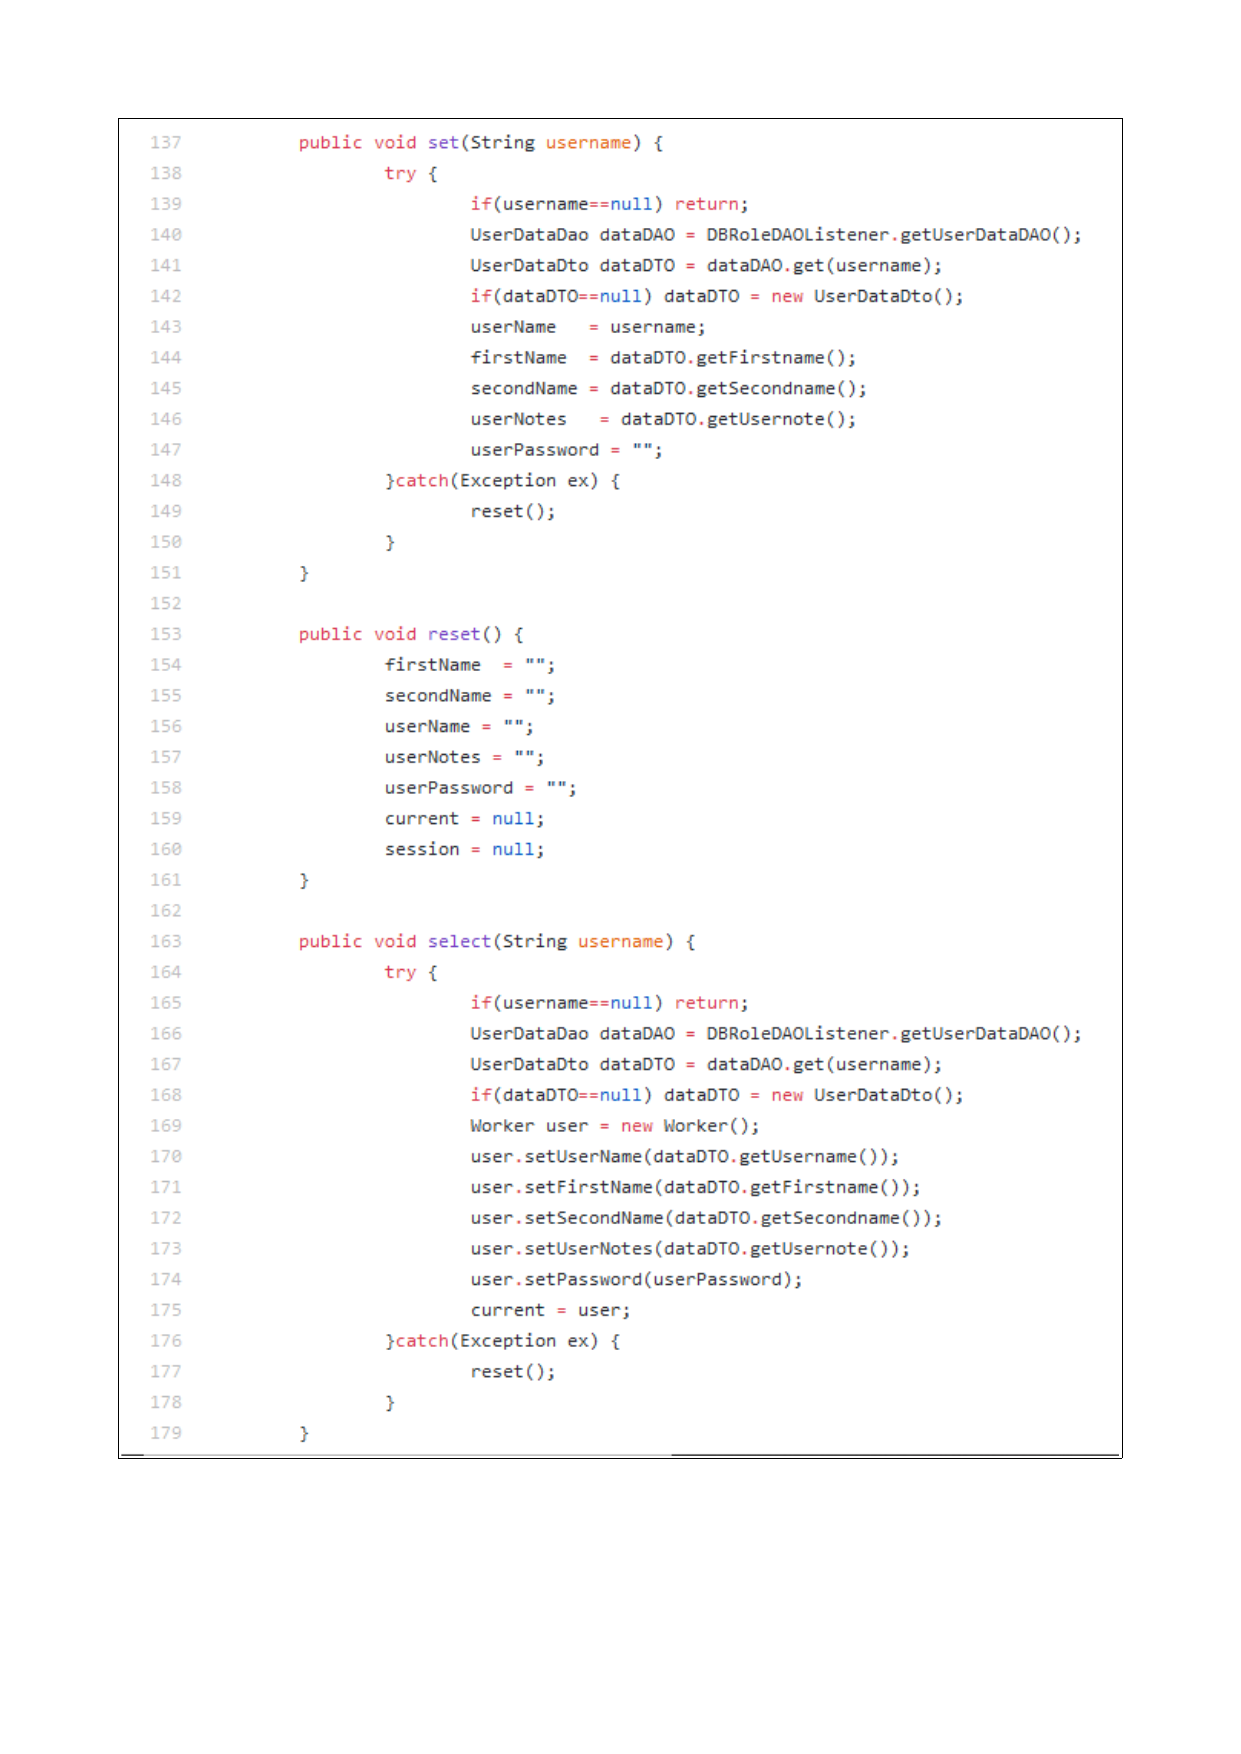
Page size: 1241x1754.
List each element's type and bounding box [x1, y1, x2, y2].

picture [121, 121, 1119, 1456]
